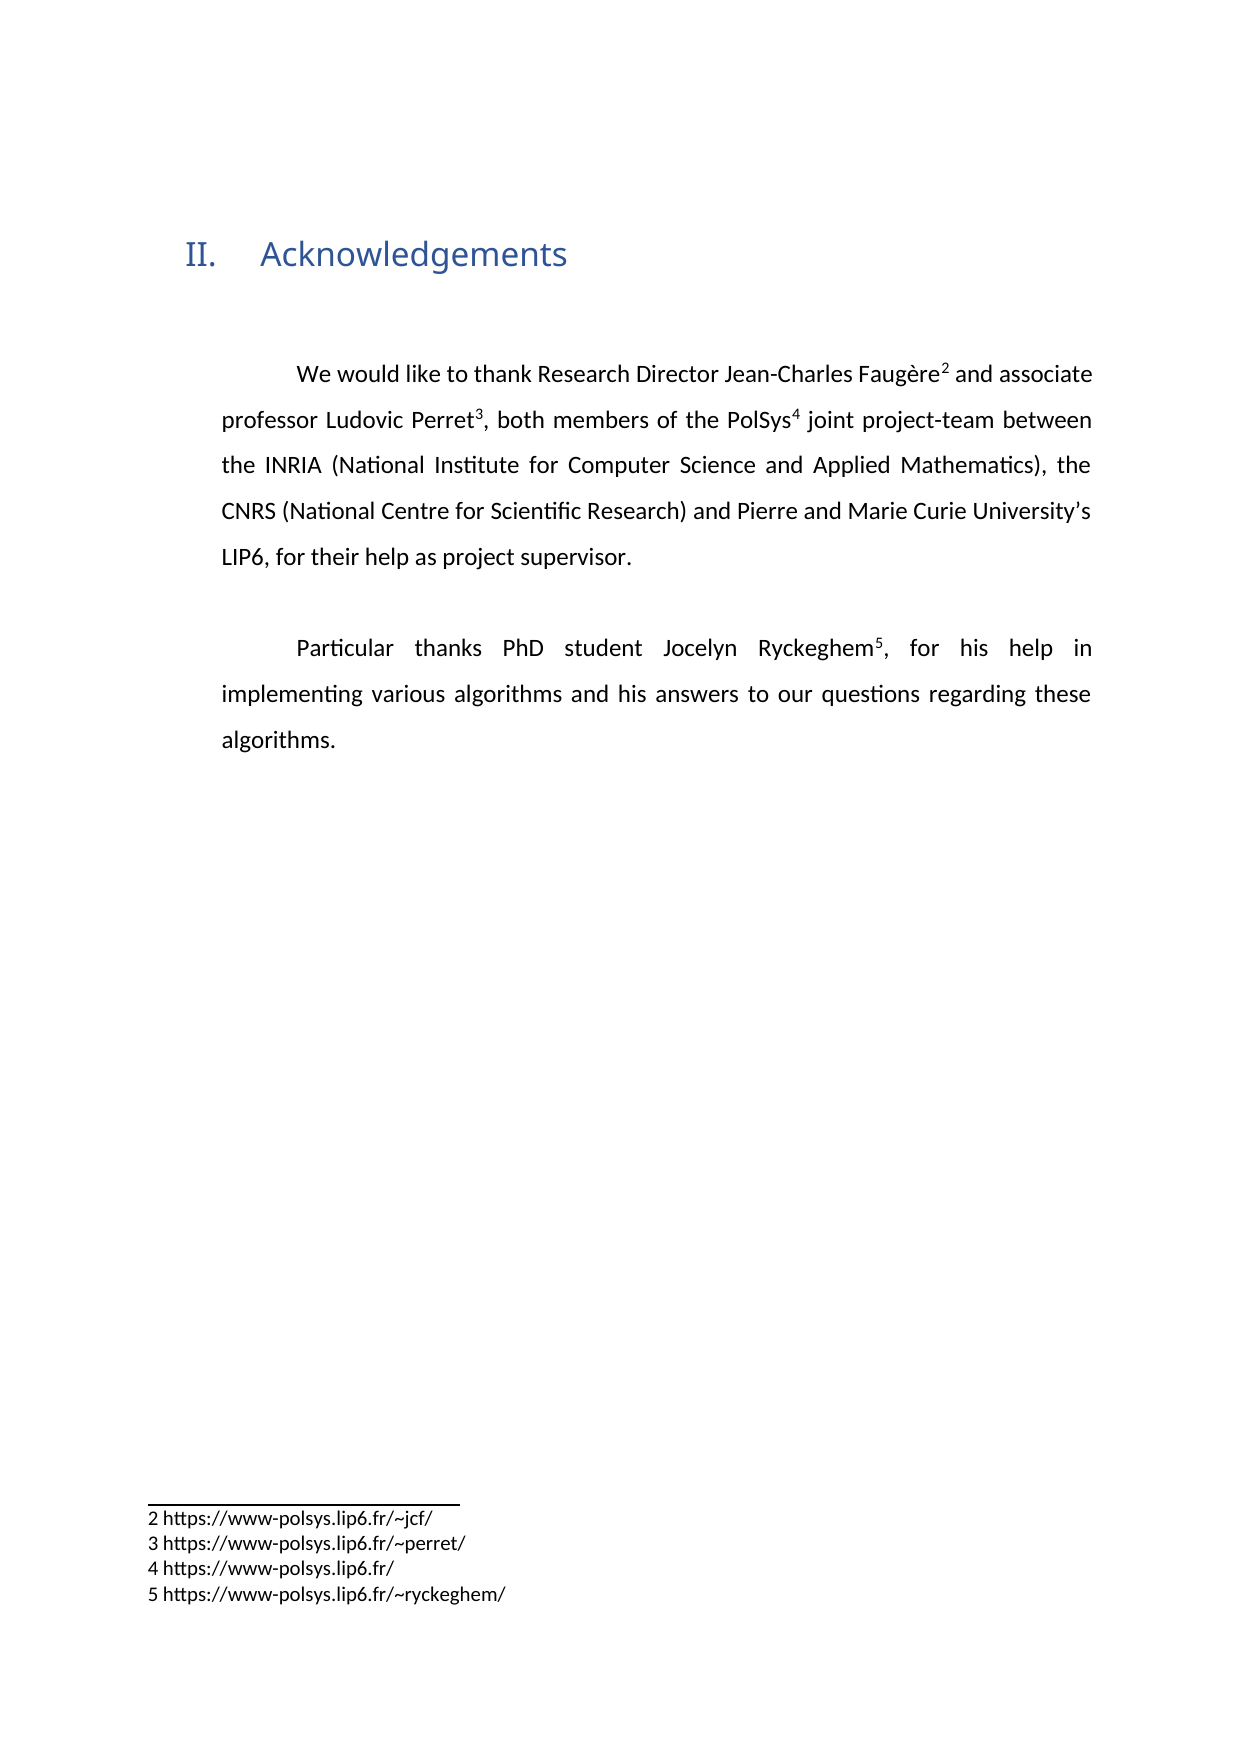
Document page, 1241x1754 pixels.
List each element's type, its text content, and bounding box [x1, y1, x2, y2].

text We would like to thank Research Director Jean-Charles Faugère and associate professor Ludovic Perret, both members of the PolSys joint project-team between the INRIA (National Institute for Computer Science and Applied Mathematics), the CNRS (National Centre for Scientific Research) and Pierre and Marie Curie University’s LIP6, for their help as project supervisor. [221, 358, 1093, 571]
text https://www-polsys.lip6.fr/~jcf/ [148, 1505, 1093, 1530]
text https://www-polsys.lip6.fr/ [148, 1556, 1093, 1581]
text Particular thanks PhD student Jocelyn Ryckeghem, for his help in implementing various algorithms and his answers to our questions regarding these algorithms. [221, 632, 1093, 754]
text https://www-polsys.lip6.fr/~perret/ [148, 1530, 1093, 1556]
list Acknowledgements [185, 231, 1093, 277]
text https://www-polsys.lip6.fr/~ryckeghem/ [148, 1581, 1093, 1606]
